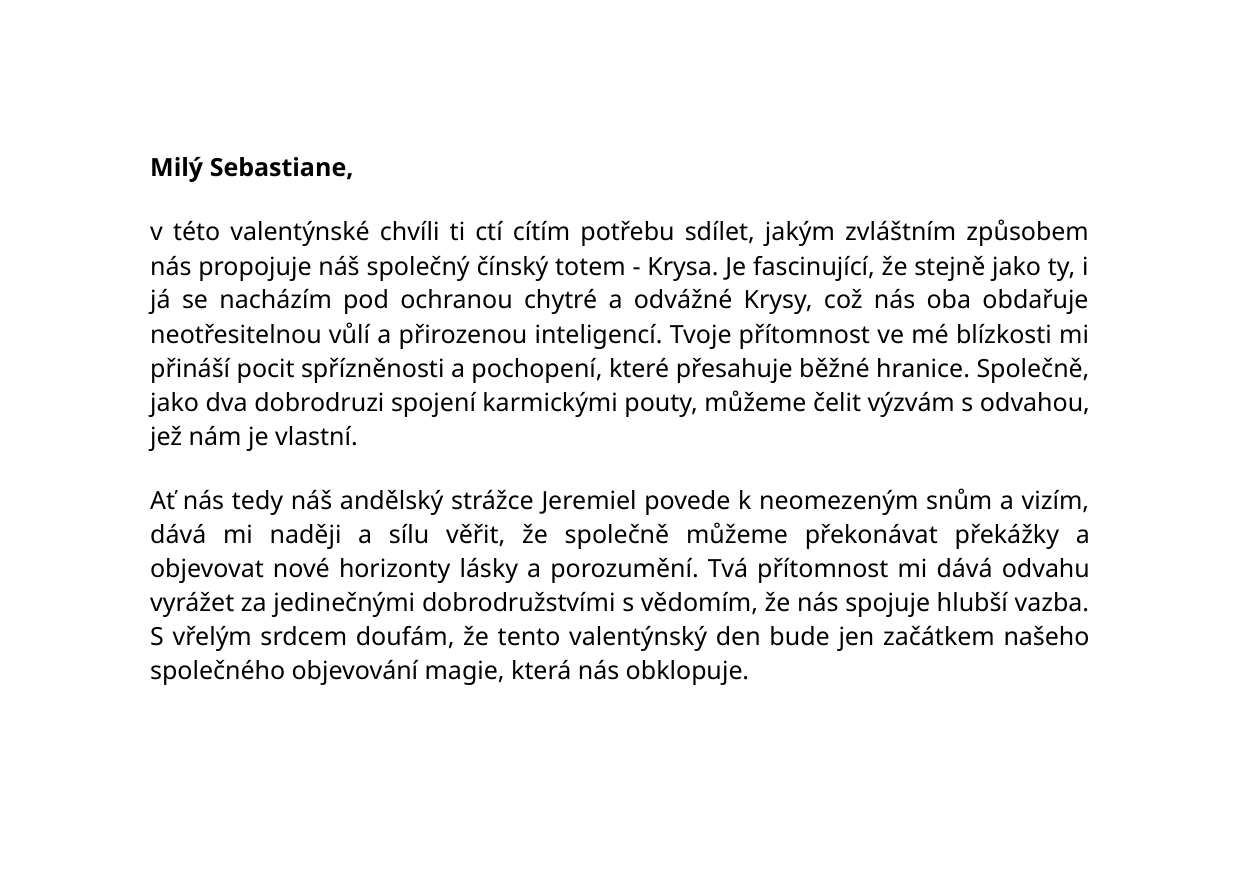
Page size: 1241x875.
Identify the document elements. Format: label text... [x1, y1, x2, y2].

text v této valentýnské chvíli ti ctí cítím potřebu sdílet, jakým zvláštním způsobem nás propojuje náš společný čínský totem - Krysa. Je fascinující, že stejně jako ty, i já se nacházím pod ochranou chytré a odvážné Krysy, což nás oba obdařuje neotřesitelnou vůlí a přirozenou inteligencí. Tvoje přítomnost ve mé blízkosti mi přináší pocit spřízněnosti a pochopení, které přesahuje běžné hranice. Společně, jako dva dobrodruzi spojení karmickými pouty, můžeme čelit výzvám s odvahou, jež nám je vlastní. [150, 214, 1091, 452]
text Ať nás tedy náš andělský strážce Jeremiel povede k neomezeným snům a vizím, dává mi naději a sílu věřit, že společně můžeme překonávat překážky a objevovat nové horizonty lásky a porozumění. Tvá přítomnost mi dává odvahu vyrážet za jedinečnými dobrodružstvími s vědomím, že nás spojuje hlubší vazba. S vřelým srdcem doufám, že tento valentýnský den bude jen začátkem našeho společného objevování magie, která nás obklopuje. [150, 482, 1091, 687]
text Milý Sebastiane, [150, 150, 1091, 184]
